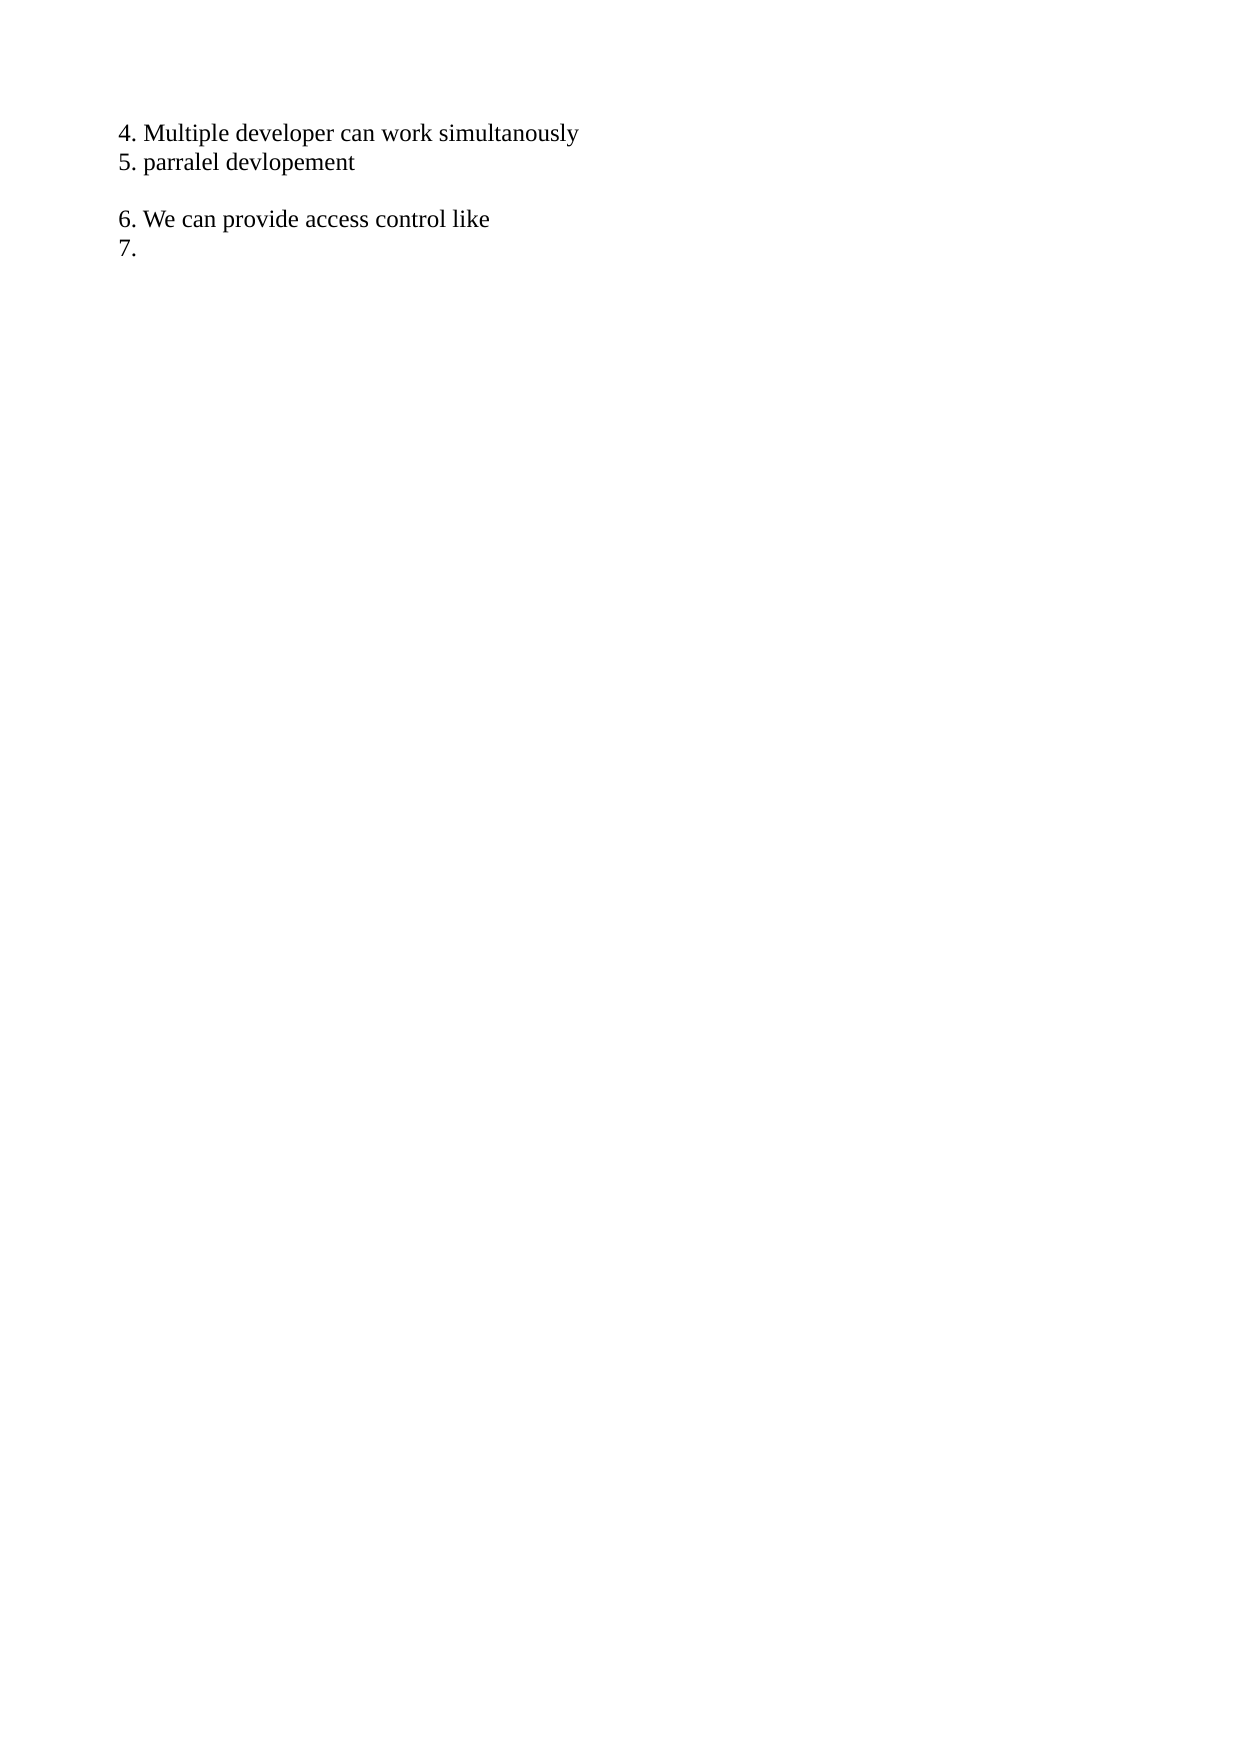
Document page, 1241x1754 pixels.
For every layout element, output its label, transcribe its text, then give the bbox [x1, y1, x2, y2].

text 4. Multiple developer can work simultanously [118, 118, 1122, 147]
text 6. We can provide access control like [118, 204, 1122, 233]
text 5. parralel devlopement [118, 147, 1122, 176]
text 7. [118, 233, 1122, 262]
